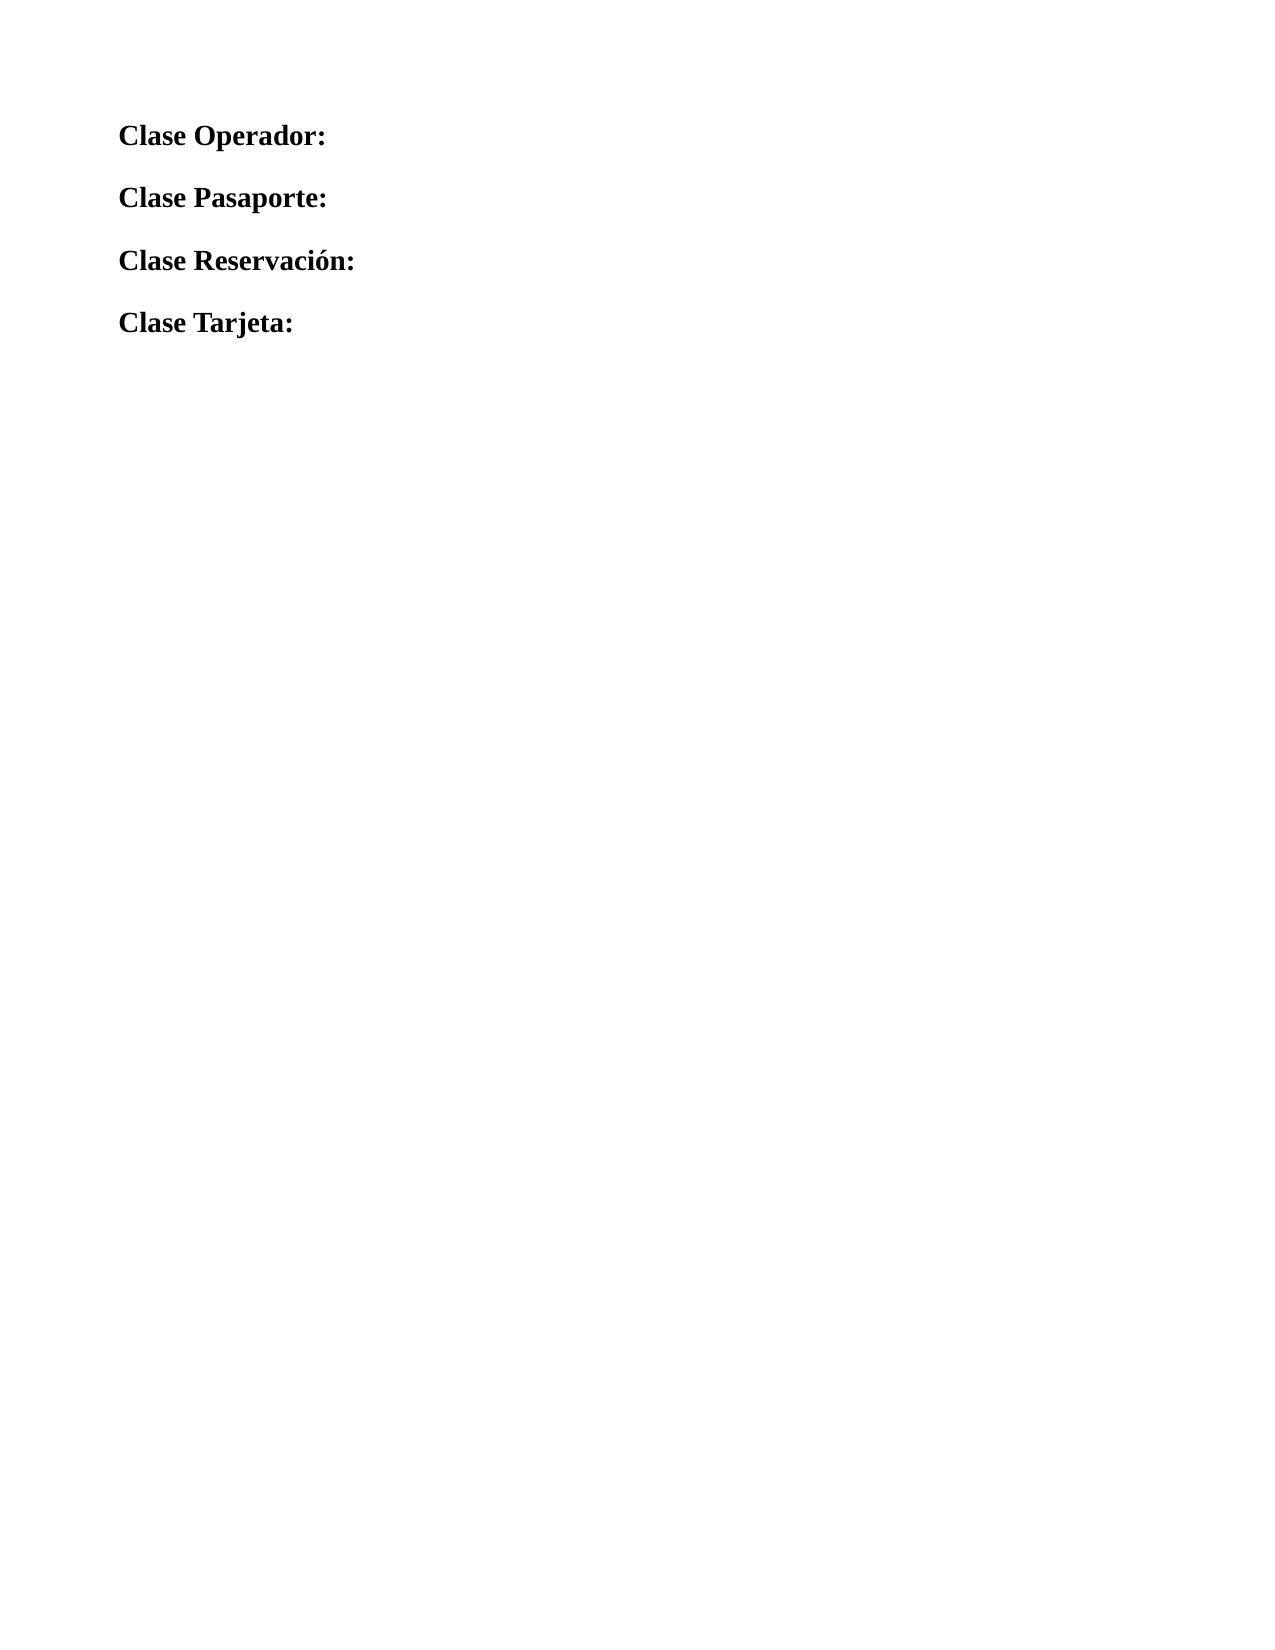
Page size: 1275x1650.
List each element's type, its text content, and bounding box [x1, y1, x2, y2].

text Clase Pasaporte: [118, 180, 1157, 214]
text Clase Operador: [118, 118, 1157, 152]
text Clase Reservación: [118, 243, 1157, 276]
text Clase Tarjeta: [118, 305, 1157, 338]
